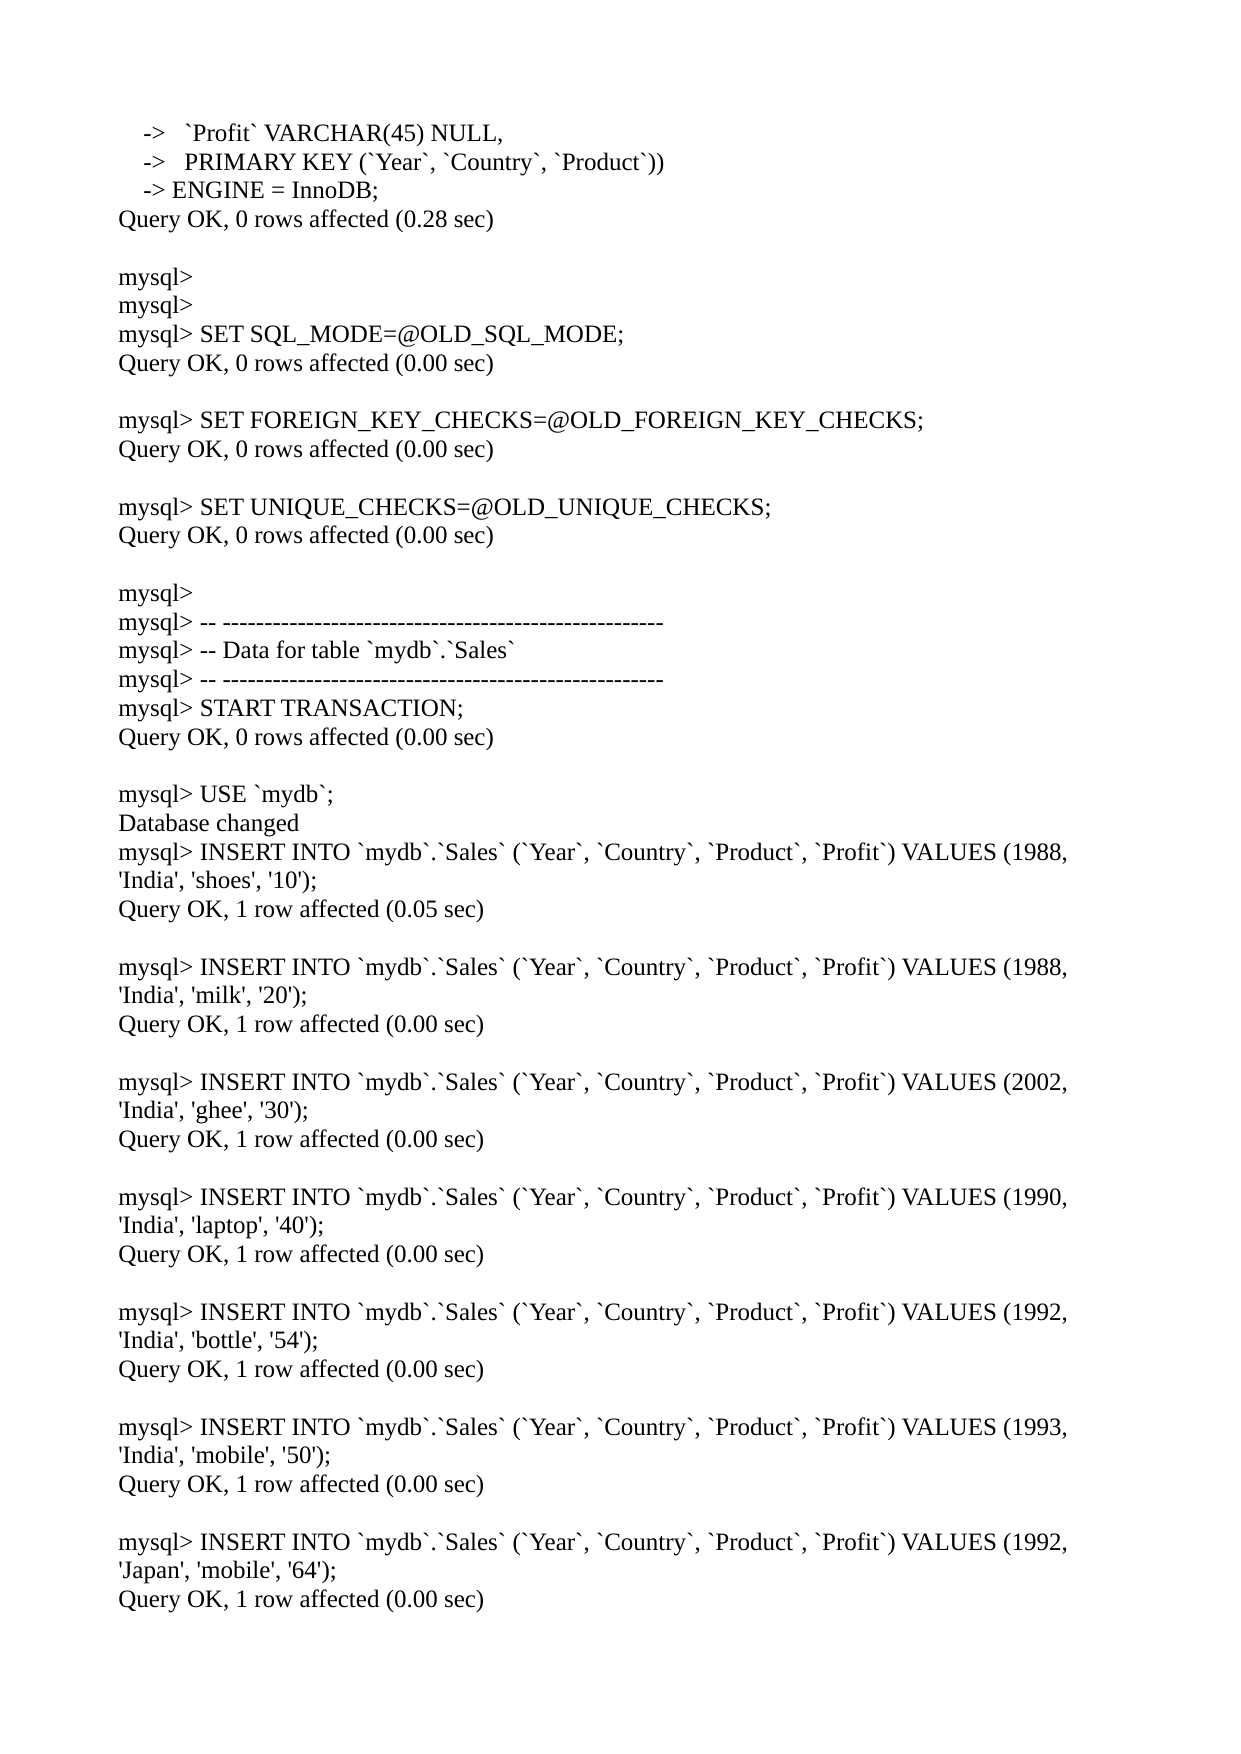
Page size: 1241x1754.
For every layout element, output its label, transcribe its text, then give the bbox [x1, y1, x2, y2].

text Query OK, 0 rows affected (0.00 sec) [118, 521, 1122, 549]
text mysql> -- ----------------------------------------------------- [118, 607, 1122, 636]
text mysql> -- Data for table `mydb`.`Sales` [118, 636, 1122, 664]
text mysql> INSERT INTO `mydb`.`Sales` (`Year`, `Country`, `Product`, `Profit`) VALUES (1993, 'India', 'mobile', '50'); [118, 1412, 1122, 1469]
text Query OK, 1 row affected (0.00 sec) [118, 1354, 1122, 1383]
text mysql> INSERT INTO `mydb`.`Sales` (`Year`, `Country`, `Product`, `Profit`) VALUES (2002, 'India', 'ghee', '30'); [118, 1067, 1122, 1124]
text mysql> INSERT INTO `mydb`.`Sales` (`Year`, `Country`, `Product`, `Profit`) VALUES (1992, 'India', 'bottle', '54'); [118, 1297, 1122, 1354]
text Query OK, 1 row affected (0.00 sec) [118, 1124, 1122, 1153]
text mysql> SET SQL_MODE=@OLD_SQL_MODE; [118, 319, 1122, 348]
text mysql> [118, 291, 1122, 319]
text Database changed [118, 808, 1122, 837]
text Query OK, 1 row affected (0.05 sec) [118, 894, 1122, 923]
text mysql> INSERT INTO `mydb`.`Sales` (`Year`, `Country`, `Product`, `Profit`) VALUES (1992, 'Japan', 'mobile', '64'); [118, 1527, 1122, 1584]
text -> PRIMARY KEY (`Year`, `Country`, `Product`)) [118, 147, 1122, 176]
text Query OK, 1 row affected (0.00 sec) [118, 1239, 1122, 1268]
text Query OK, 1 row affected (0.00 sec) [118, 1009, 1122, 1038]
text mysql> USE `mydb`; [118, 779, 1122, 808]
text mysql> SET UNIQUE_CHECKS=@OLD_UNIQUE_CHECKS; [118, 492, 1122, 521]
text mysql> INSERT INTO `mydb`.`Sales` (`Year`, `Country`, `Product`, `Profit`) VALUES (1990, 'India', 'laptop', '40'); [118, 1182, 1122, 1239]
text Query OK, 0 rows affected (0.00 sec) [118, 434, 1122, 463]
text mysql> START TRANSACTION; [118, 693, 1122, 722]
text Query OK, 1 row affected (0.00 sec) [118, 1584, 1122, 1613]
text -> ENGINE = InnoDB; [118, 176, 1122, 204]
text Query OK, 0 rows affected (0.28 sec) [118, 204, 1122, 233]
text Query OK, 0 rows affected (0.00 sec) [118, 722, 1122, 751]
text mysql> SET FOREIGN_KEY_CHECKS=@OLD_FOREIGN_KEY_CHECKS; [118, 406, 1122, 434]
text -> `Profit` VARCHAR(45) NULL, [118, 118, 1122, 147]
text mysql> -- ----------------------------------------------------- [118, 664, 1122, 693]
text mysql> INSERT INTO `mydb`.`Sales` (`Year`, `Country`, `Product`, `Profit`) VALUES (1988, 'India', 'milk', '20'); [118, 952, 1122, 1009]
text mysql> INSERT INTO `mydb`.`Sales` (`Year`, `Country`, `Product`, `Profit`) VALUES (1988, 'India', 'shoes', '10'); [118, 837, 1122, 894]
text mysql> [118, 578, 1122, 607]
text Query OK, 1 row affected (0.00 sec) [118, 1469, 1122, 1498]
text Query OK, 0 rows affected (0.00 sec) [118, 348, 1122, 377]
text mysql> [118, 262, 1122, 291]
